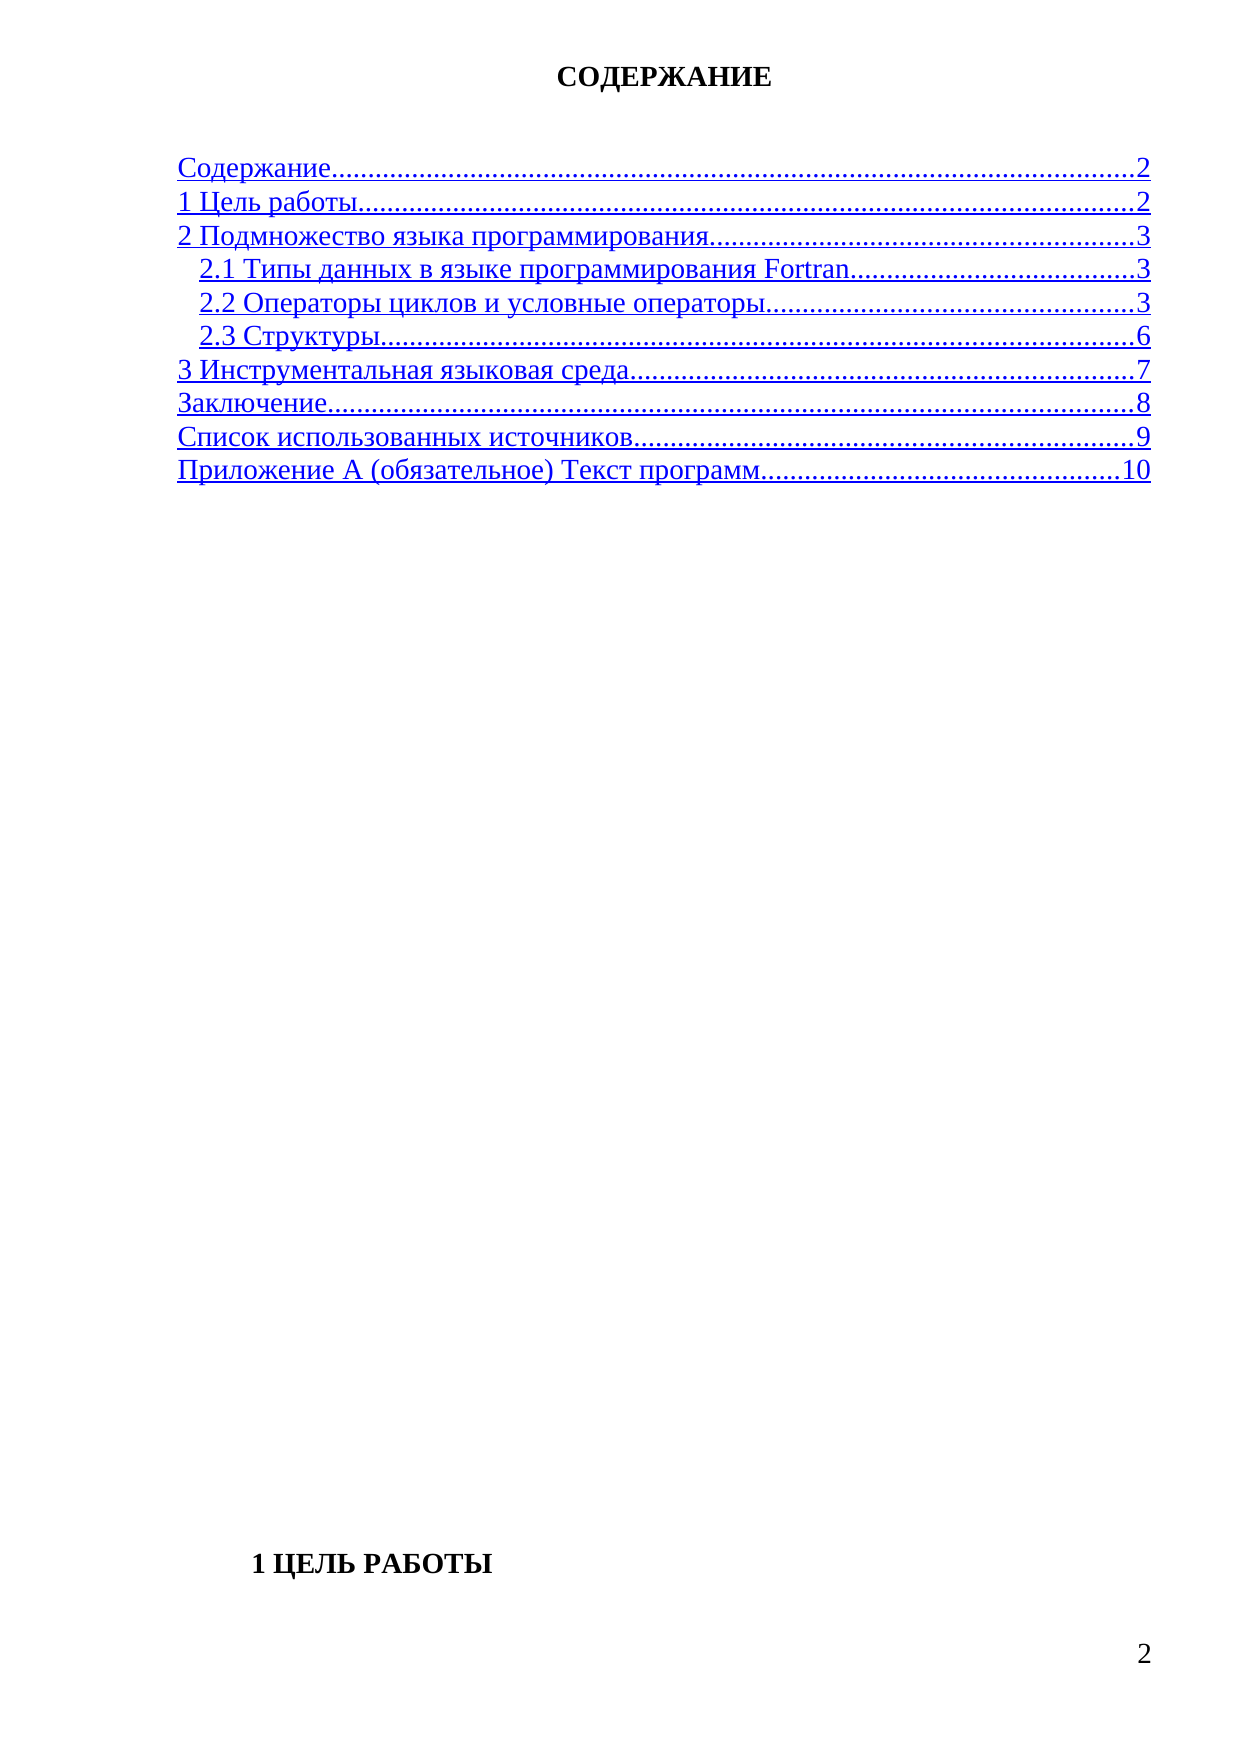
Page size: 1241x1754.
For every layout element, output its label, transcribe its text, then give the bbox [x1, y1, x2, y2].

text Заключение 8 [177, 385, 1152, 419]
text Приложение А (обязательное) Текст программ 10 [177, 452, 1152, 486]
text 1 Цель работы 2 [177, 184, 1152, 218]
text 2.1 Типы данных в языке программирования Fortran 3 [177, 251, 1152, 285]
subtitle 1 ЦЕЛЬ РАБОТЫ [251, 1546, 1152, 1580]
text 2 Подмножество языка программирования 3 [177, 218, 1152, 251]
text Список использованных источников 9 [177, 419, 1152, 452]
text 2.2 Операторы циклов и условные операторы 3 [177, 285, 1152, 318]
text 3 Инструментальная языковая среда 7 [177, 352, 1152, 385]
text Содержание 2 [177, 151, 1152, 184]
subtitle СОДЕРЖАНИЕ [177, 59, 1152, 93]
text 2.3 Структуры 6 [177, 318, 1152, 352]
